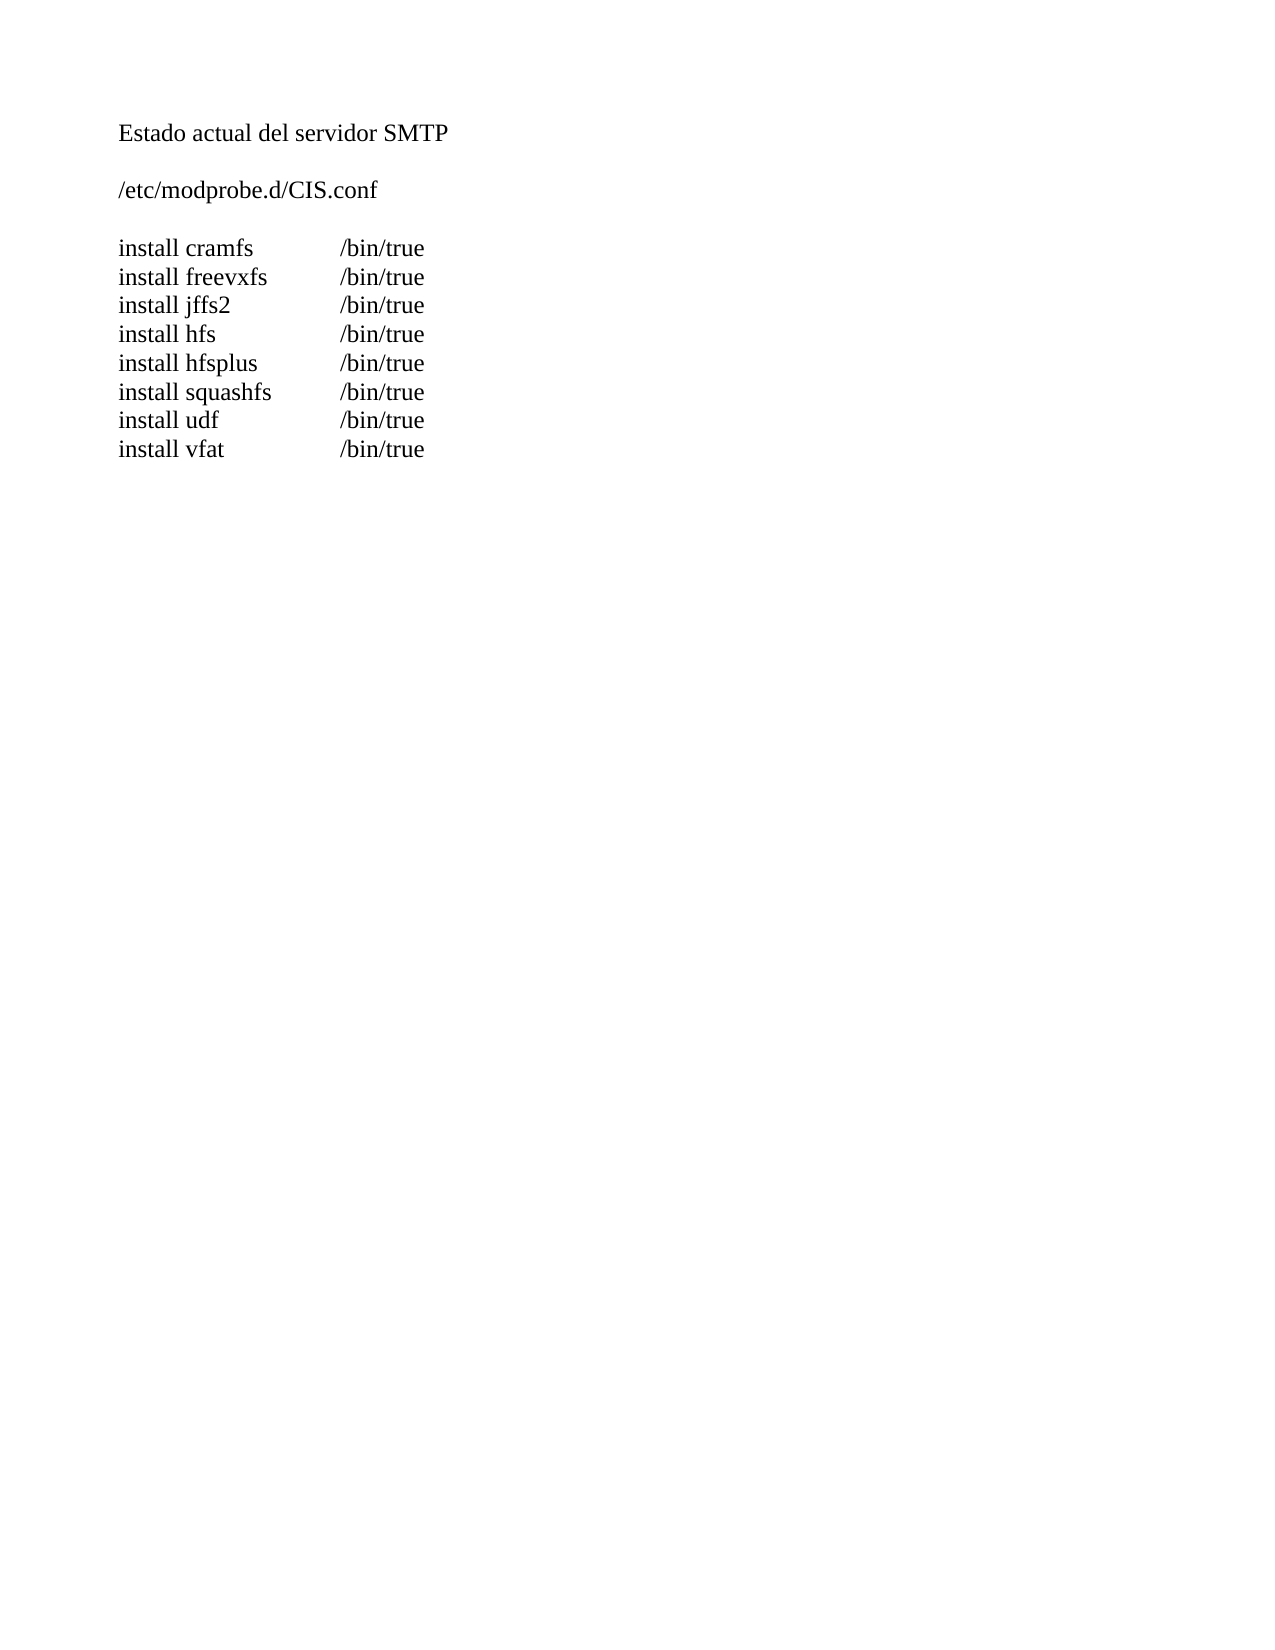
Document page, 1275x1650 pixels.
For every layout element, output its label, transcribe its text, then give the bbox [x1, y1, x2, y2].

text install udf /bin/true [118, 406, 1157, 434]
text install hfsplus /bin/true [118, 348, 1157, 377]
text /etc/modprobe.d/CIS.conf [118, 176, 1157, 204]
text install freevxfs /bin/true [118, 262, 1157, 291]
text install vfat /bin/true [118, 434, 1157, 463]
text Estado actual del servidor SMTP [118, 118, 1157, 147]
text install jffs2 /bin/true [118, 291, 1157, 319]
text install hfs /bin/true [118, 319, 1157, 348]
text install squashfs /bin/true [118, 377, 1157, 406]
text install cramfs /bin/true [118, 233, 1157, 262]
